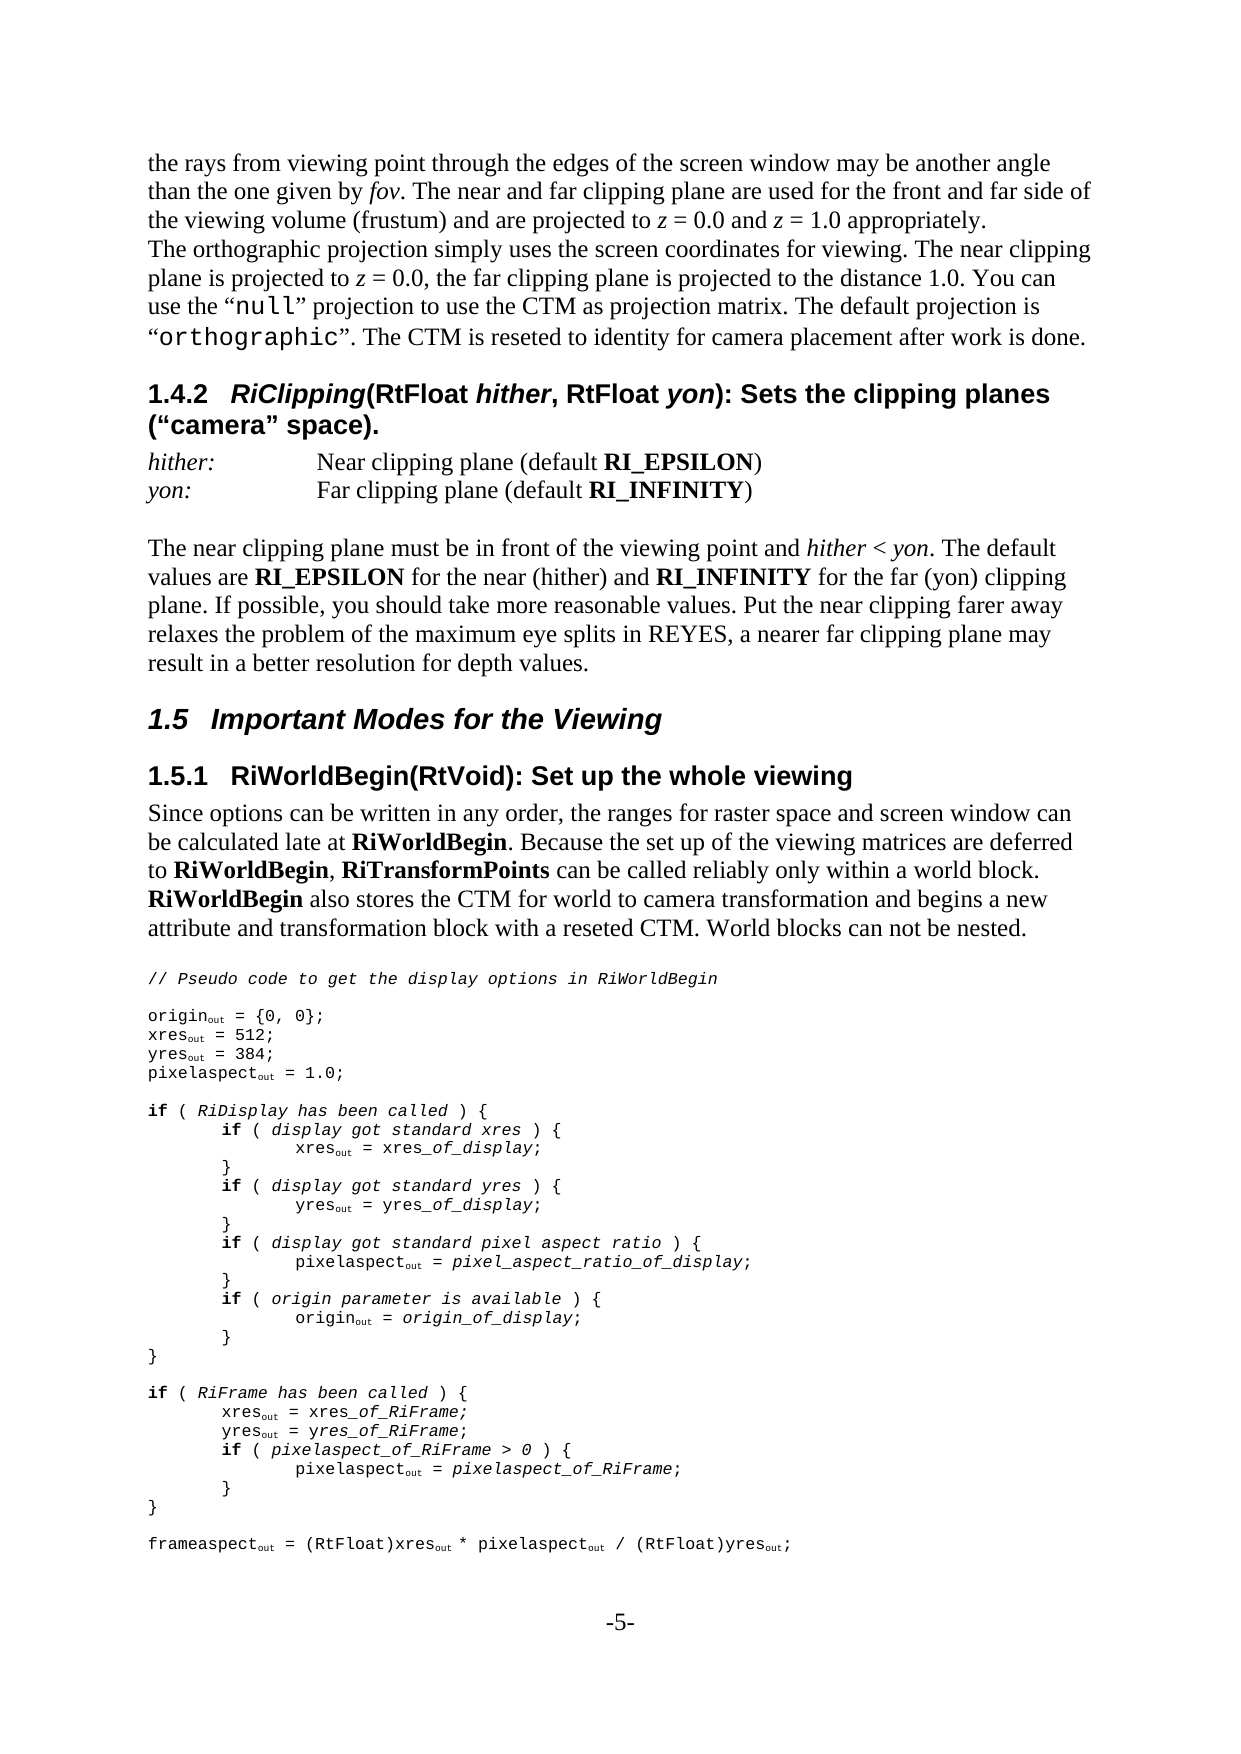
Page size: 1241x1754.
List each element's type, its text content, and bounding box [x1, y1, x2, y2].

text if ( origin parameter is available ) { [148, 1291, 1092, 1310]
text the rays from viewing point through the edges of the screen window may be another angle than the one given by fov. The near and far clipping plane are used for the front and far side of the viewing volume (frustum) and are projected to z = 0.0 and z = 1.0 appropriately. [148, 148, 1092, 234]
text if ( display got standard xres ) { [148, 1121, 1092, 1140]
text if ( RiFrame has been called ) { [148, 1385, 1092, 1404]
text if ( display got standard yres ) { [148, 1178, 1092, 1197]
subtitle Important Modes for the Viewing [148, 702, 1092, 735]
text frameaspectout = (RtFloat)xresout * pixelaspectout / (RtFloat)yresout; [148, 1536, 1092, 1555]
subtitle RiWorldBegin(RtVoid): Set up the whole viewing [148, 760, 1092, 792]
text pixelaspectout = pixelaspect_of_RiFrame; [148, 1461, 1092, 1479]
text if ( display got standard pixel aspect ratio ) { [148, 1234, 1092, 1253]
text } [148, 1347, 1092, 1366]
text yresout = 384; [148, 1046, 1092, 1064]
text Since options can be written in any order, the ranges for raster space and screen window can be calculated late at RiWorldBegin. Because the set up of the viewing matrices are deferred to RiWorldBegin, RiTransformPoints can be called reliably only within a world block. RiWorldBegin also stores the CTM for world to camera transformation and begins a new attribute and transformation block with a reseted CTM. World blocks can not be nested. [148, 798, 1092, 942]
text } [148, 1159, 1092, 1178]
text yresout = yres_of_display; [148, 1197, 1092, 1215]
text } [148, 1479, 1092, 1498]
text xresout = xres_of_RiFrame; [148, 1404, 1092, 1423]
text // Pseudo code to get the display options in RiWorldBegin [148, 970, 1092, 989]
text } [148, 1215, 1092, 1234]
text pixelaspectout = 1.0; [148, 1064, 1092, 1083]
text yon: Far clipping plane (default RI_INFINITY) [148, 476, 1092, 504]
text if ( RiDisplay has been called ) { [148, 1102, 1092, 1121]
subtitle RiClipping(RtFloat hither, RtFloat yon): Sets the clipping planes (“camera” space). [148, 378, 1092, 441]
text } [148, 1498, 1092, 1517]
text hither: Near clipping plane (default RI_EPSILON) [148, 447, 1092, 476]
text xresout = xres_of_display; [148, 1140, 1092, 1159]
text The orthographic projection simply uses the screen coordinates for viewing. The near clipping plane is projected to z = 0.0, the far clipping plane is projected to the distance 1.0. You can use the “null” projection to use the CTM as projection matrix. The default projection is “orthographic”. The CTM is reseted to identity for camera placement after work is done. [148, 234, 1092, 353]
text pixelaspectout = pixel_aspect_ratio_of_display; [148, 1253, 1092, 1272]
text } [148, 1328, 1092, 1347]
text yresout = yres_of_RiFrame; [148, 1423, 1092, 1442]
text originout = origin_of_display; [148, 1310, 1092, 1328]
text if ( pixelaspect_of_RiFrame > 0 ) { [148, 1442, 1092, 1461]
text The near clipping plane must be in front of the viewing point and hither < yon. The default values are RI_EPSILON for the near (hither) and RI_INFINITY for the far (yon) clipping plane. If possible, you should take more reasonable values. Put the near clipping farer away relaxes the problem of the maximum eye splits in REYES, a nearer far clipping plane may result in a better resolution for depth values. [148, 533, 1092, 677]
text } [148, 1272, 1092, 1291]
text originout = {0, 0}; [148, 1008, 1092, 1027]
text xresout = 512; [148, 1027, 1092, 1046]
